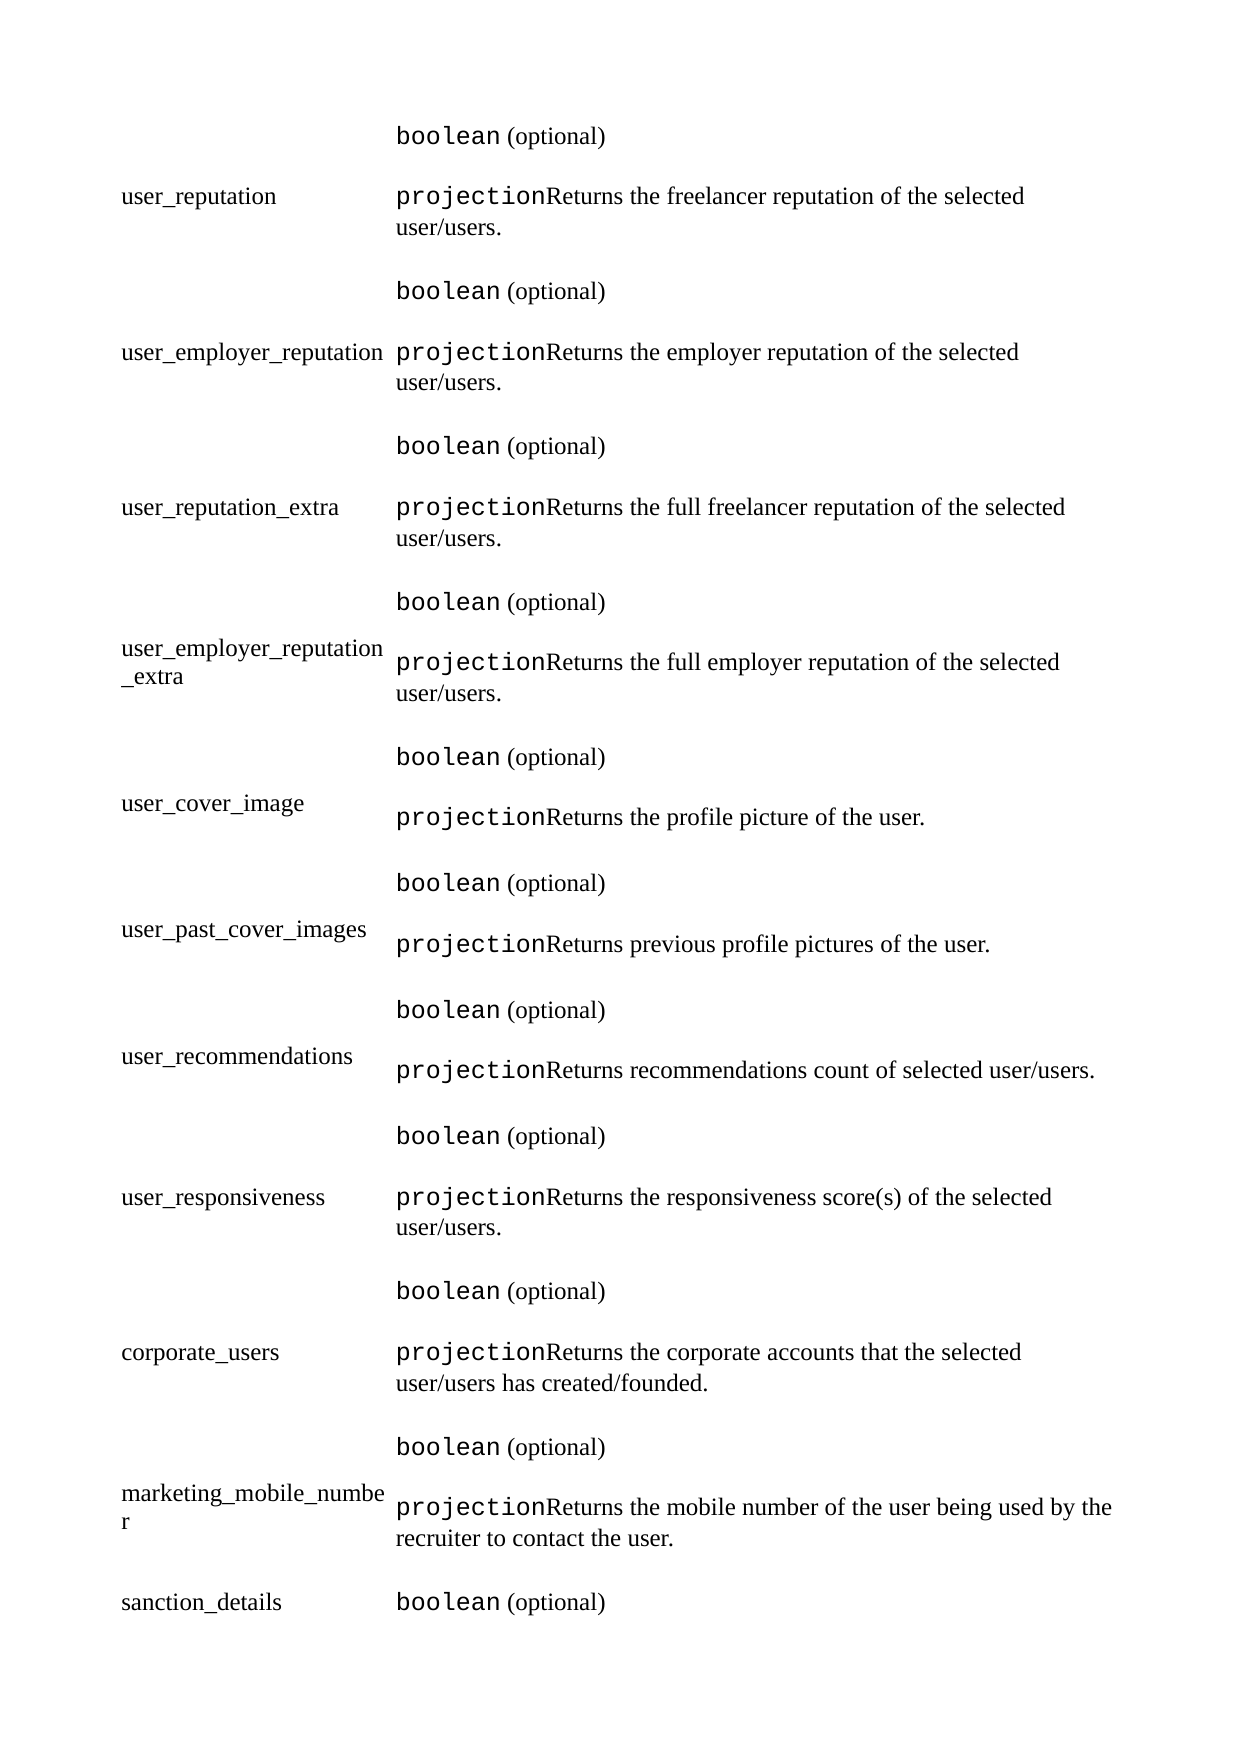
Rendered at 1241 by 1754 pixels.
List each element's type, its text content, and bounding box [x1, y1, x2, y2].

table_cell user_reputation [118, 118, 393, 273]
table_cell corporate_users [118, 1274, 393, 1429]
table_cell user_responsiveness [118, 1118, 393, 1273]
table_cell marketing_mobile_number [118, 1429, 393, 1584]
table_cell sanction_details [118, 1584, 393, 1621]
table_cell user_employer_reputation_extra [118, 584, 393, 739]
table_cell boolean (optional) projectionReturns the full freelancer reputation of the selected user/users. [393, 429, 1122, 584]
table_cell user_employer_reputation [118, 273, 393, 428]
table_cell boolean (optional) projectionReturns the full employer reputation of the selected user/users. [393, 584, 1122, 739]
table_cell boolean (optional) projectionReturns the responsiveness score(s) of the selected user/users. [393, 1118, 1122, 1273]
table_cell boolean (optional) projectionReturns recommendations count of selected user/users. [393, 992, 1122, 1118]
table_cell boolean (optional) projectionReturns the profile picture of the user. [393, 739, 1122, 865]
table_cell user_recommendations [118, 992, 393, 1118]
table_cell boolean (optional) [393, 1584, 1122, 1621]
table_cell user_past_cover_images [118, 865, 393, 992]
table_cell user_cover_image [118, 739, 393, 865]
table_cell boolean (optional) projectionReturns previous profile pictures of the user. [393, 865, 1122, 992]
table_cell user_reputation_extra [118, 429, 393, 584]
table_cell boolean (optional) projectionReturns the mobile number of the user being used by the recruiter to contact the user. [393, 1429, 1122, 1584]
table_cell boolean (optional) projectionReturns the freelancer reputation of the selected user/users. [393, 118, 1122, 273]
table_cell boolean (optional) projectionReturns the employer reputation of the selected user/users. [393, 273, 1122, 428]
table_cell boolean (optional) projectionReturns the corporate accounts that the selected user/users has created/founded. [393, 1274, 1122, 1429]
